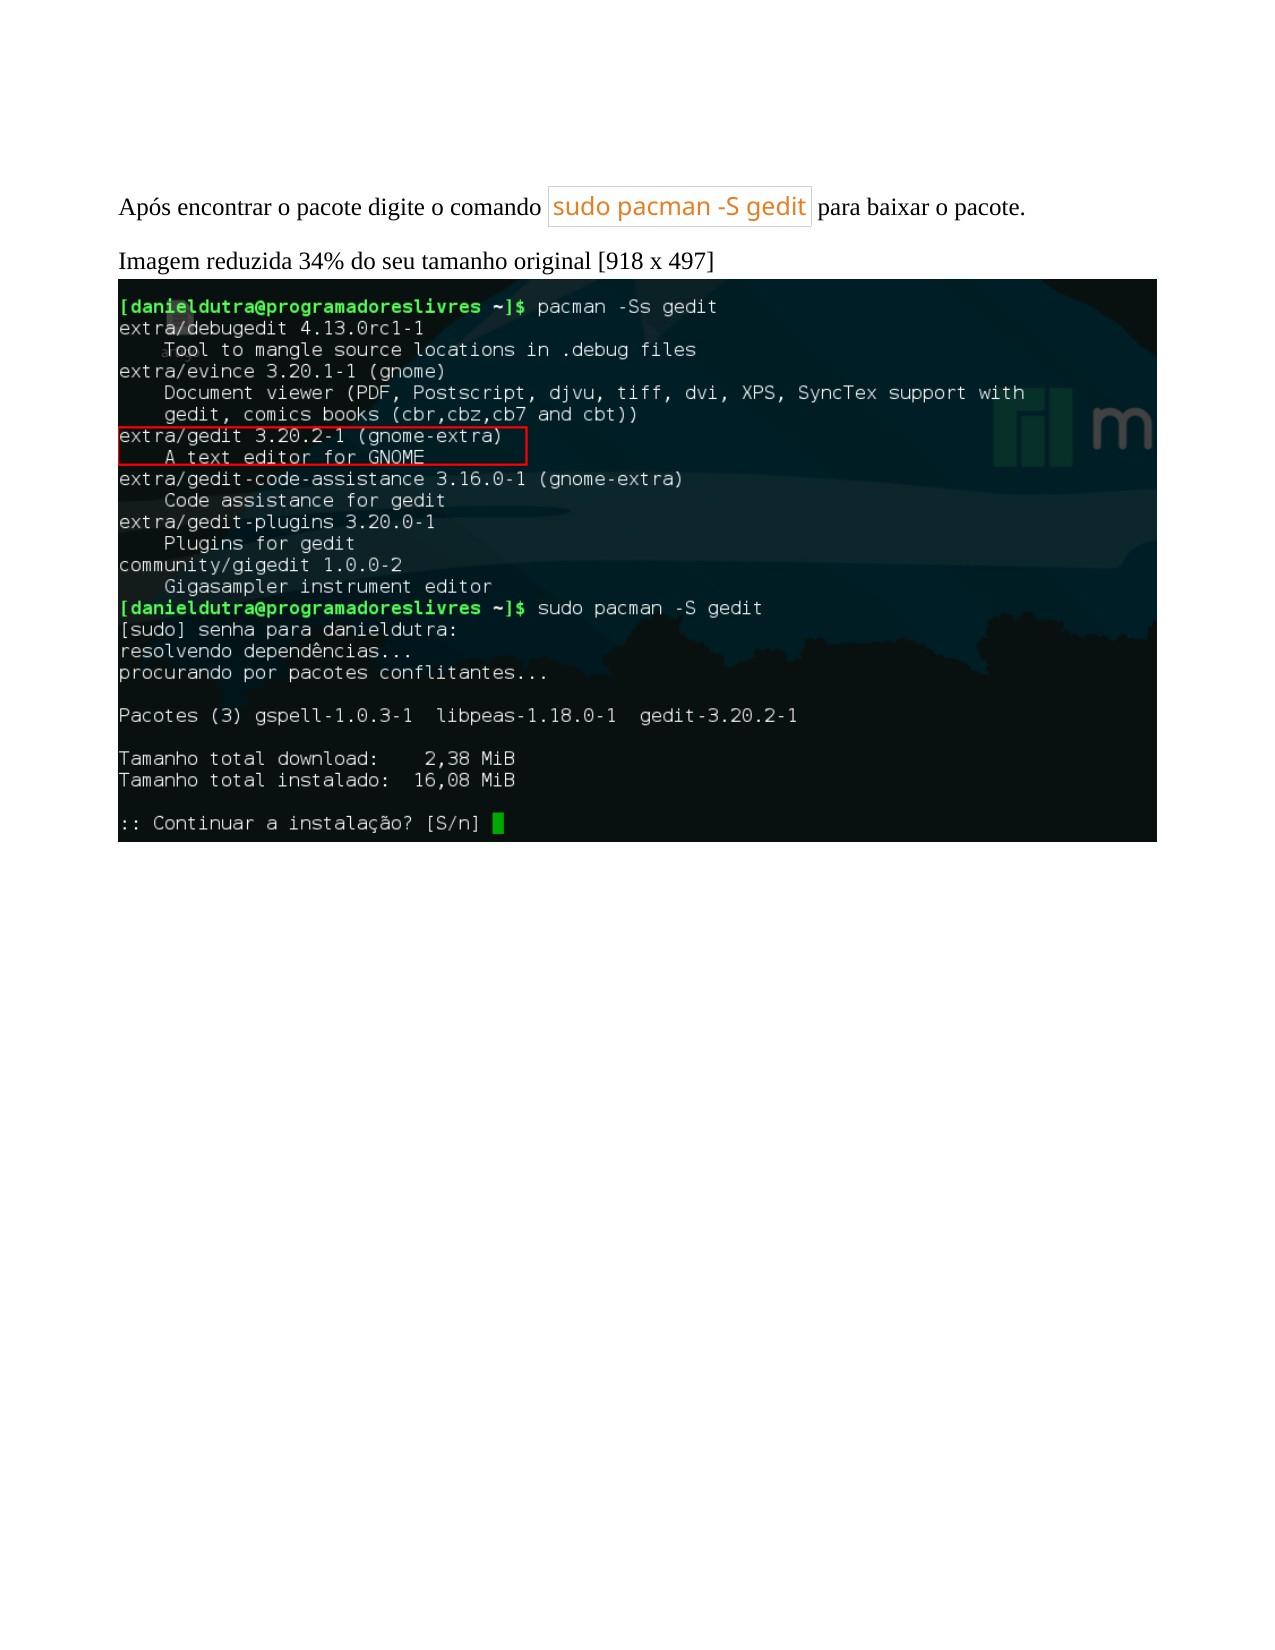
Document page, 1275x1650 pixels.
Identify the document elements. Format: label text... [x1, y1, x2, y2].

text Imagem reduzida 34% do seu tamanho original [918 x 497] [118, 246, 1157, 275]
text Após encontrar o pacote digite o comando sudo pacman -S gedit para baixar o pacote. [118, 118, 1157, 226]
picture [118, 279, 1157, 842]
